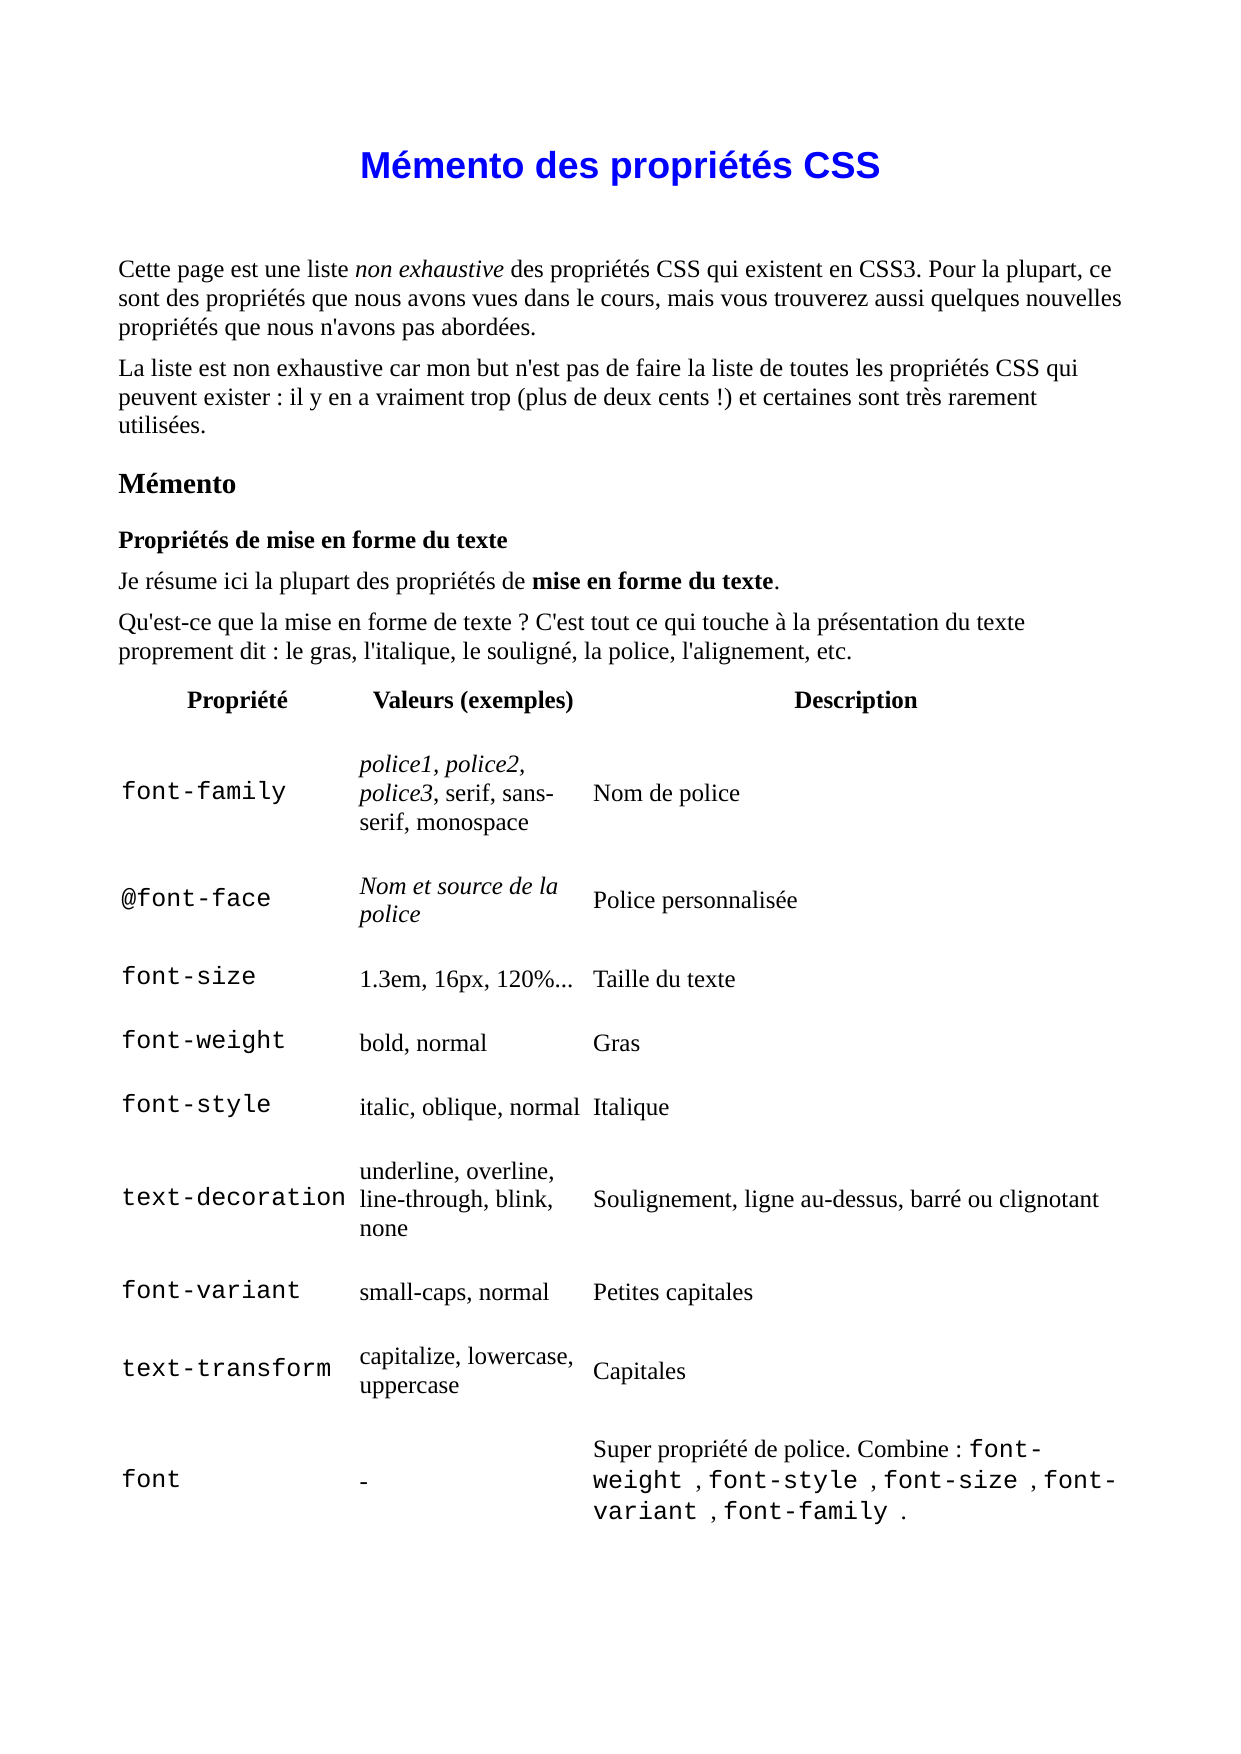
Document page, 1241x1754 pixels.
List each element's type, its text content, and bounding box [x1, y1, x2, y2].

table_cell @font-face [118, 868, 356, 961]
table_cell font-weight [118, 1025, 356, 1089]
table_cell underline, overline, line-through, blink, none [356, 1153, 590, 1274]
table_cell Capitales [590, 1339, 1122, 1431]
table_cell Nom de police [590, 746, 1122, 868]
table_cell font-style [118, 1089, 356, 1153]
table_cell - [356, 1431, 590, 1559]
table_cell Taille du texte [590, 961, 1122, 1025]
text Je résume ici la plupart des propriétés de mise en forme du texte. [118, 566, 1122, 595]
table_cell Soulignement, ligne au-dessus, barré ou clignotant [590, 1153, 1122, 1274]
table_cell Petites capitales [590, 1275, 1122, 1338]
table_cell text-transform [118, 1339, 356, 1431]
text La liste est non exhaustive car mon but n'est pas de faire la liste de toutes les propriétés CSS qui peuvent exister : il y en a vraiment trop (plus de deux cents !) et certaines sont très rarement utilisées. [118, 353, 1122, 439]
table_cell Nom et source de la police [356, 868, 590, 961]
table_cell Police personnalisée [590, 868, 1122, 961]
table_cell police1, police2, police3, serif, sans-serif, monospace [356, 746, 590, 868]
table_cell italic, oblique, normal [356, 1089, 590, 1153]
table_header Description [590, 682, 1122, 746]
subtitle Mémento [118, 466, 1122, 500]
table_cell font-size [118, 961, 356, 1025]
table_header Propriété [118, 682, 356, 746]
subtitle Propriétés de mise en forme du texte [118, 525, 1122, 554]
table_cell Gras [590, 1025, 1122, 1089]
table_cell Super propriété de police. Combine : font-weight , font-style , font-size , font-variant , font-family . [590, 1431, 1122, 1559]
table_cell font [118, 1431, 356, 1559]
table_cell font-variant [118, 1275, 356, 1338]
table_cell bold, normal [356, 1025, 590, 1089]
table_header Valeurs (exemples) [356, 682, 590, 746]
table_cell 1.3em, 16px, 120%... [356, 961, 590, 1025]
text Qu'est-ce que la mise en forme de texte ? C'est tout ce qui touche à la présentation du texte proprement dit : le gras, l'italique, le souligné, la police, l'alignement, etc. [118, 607, 1122, 665]
title Mémento des propriétés CSS [118, 143, 1122, 186]
table_cell capitalize, lowercase, uppercase [356, 1339, 590, 1431]
table_cell small-caps, normal [356, 1275, 590, 1338]
table_cell font-family [118, 746, 356, 868]
table_cell text-decoration [118, 1153, 356, 1274]
text Cette page est une liste non exhaustive des propriétés CSS qui existent en CSS3. Pour la plupart, ce sont des propriétés que nous avons vues dans le cours, mais vous trouverez aussi quelques nouvelles propriétés que nous n'avons pas abordées. [118, 254, 1122, 341]
table_cell Italique [590, 1089, 1122, 1153]
